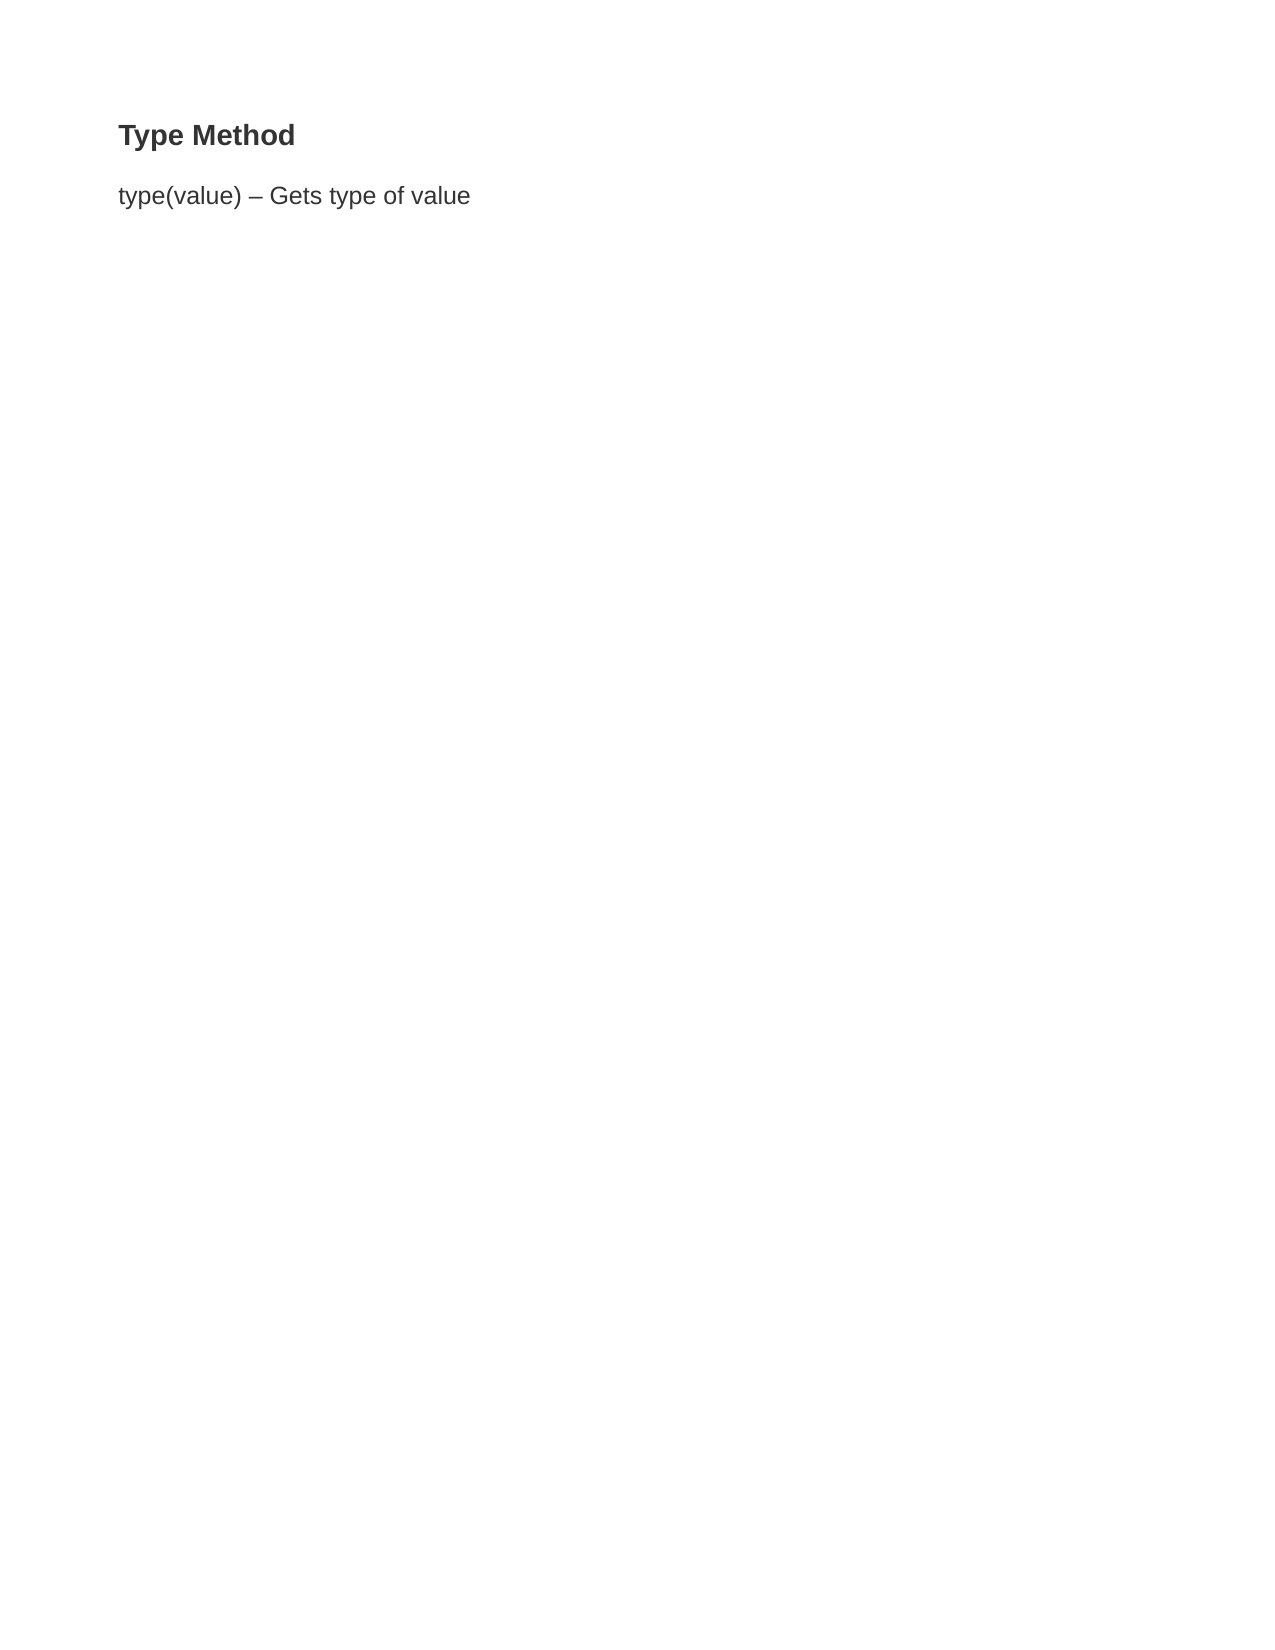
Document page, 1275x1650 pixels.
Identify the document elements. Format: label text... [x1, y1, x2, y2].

text Type Method [118, 118, 1157, 152]
text type(value) – Gets type of value [118, 181, 1157, 210]
